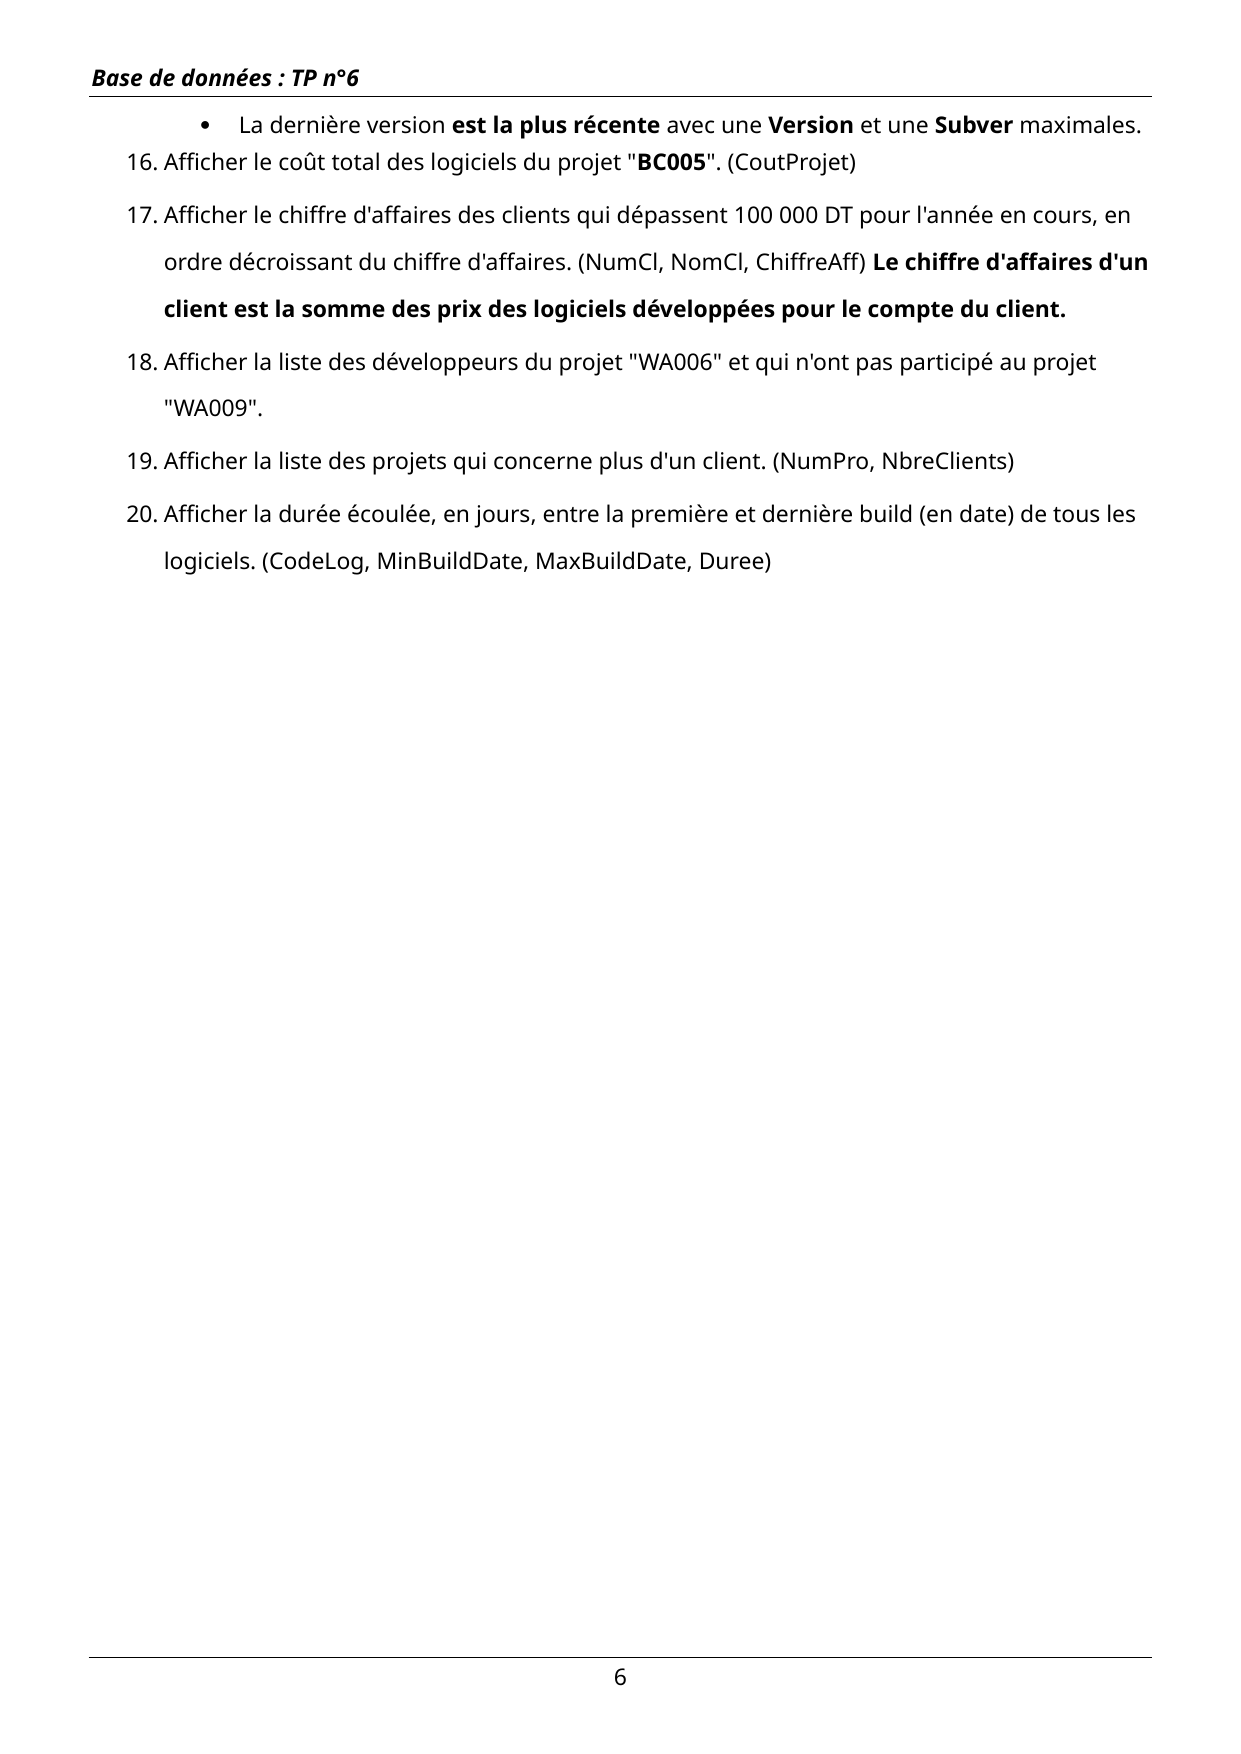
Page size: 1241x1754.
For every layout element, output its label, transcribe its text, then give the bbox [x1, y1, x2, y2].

list Afficher le chiffre d'affaires des clients qui dépassent 100 000 DT pour l'année en cours, en ordre décroissant du chiffre d'affaires. (NumCl, NomCl, ChiffreAff) Le chiffre d'affaires d'un client est la somme des prix des logiciels développées pour le compte du client. [126, 199, 1152, 324]
list Afficher la liste des projets qui concerne plus d'un client. (NumPro, NbreClients) [126, 445, 1152, 476]
list Afficher le coût total des logiciels du projet "BC005". (CoutProjet) [126, 146, 1152, 177]
list La dernière version est la plus récente avec une Version et une Subver maximales. [201, 109, 1152, 140]
list Afficher la liste des développeurs du projet "WA006" et qui n'ont pas participé au projet "WA009". [126, 346, 1152, 424]
list Afficher la durée écoulée, en jours, entre la première et dernière build (en date) de tous les logiciels. (CodeLog, MinBuildDate, MaxBuildDate, Duree) [126, 498, 1152, 576]
